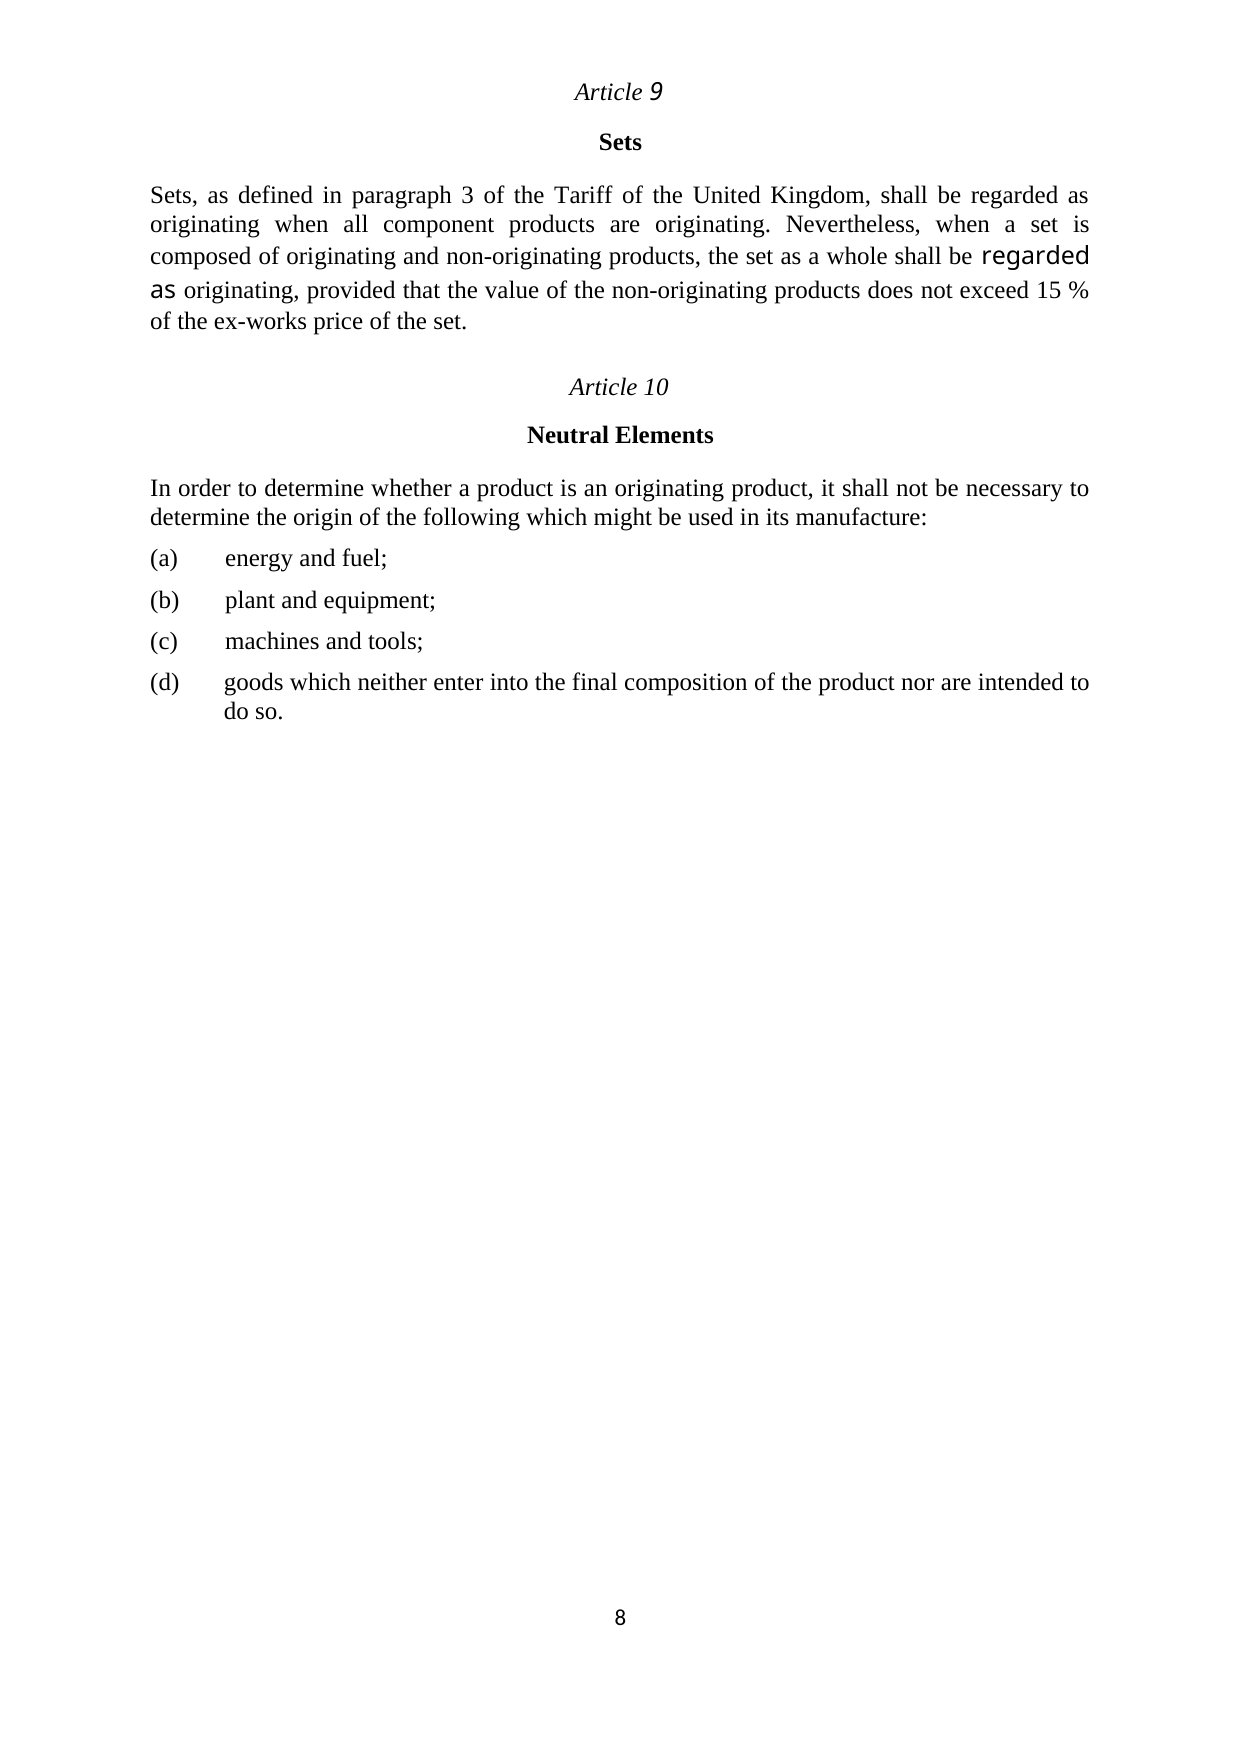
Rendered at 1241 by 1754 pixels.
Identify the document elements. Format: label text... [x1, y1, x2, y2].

text In order to determine whether a product is an originating product, it shall not be necessary to determine the origin of the following which might be used in its manufacture: [150, 473, 1090, 531]
text Article 10 [150, 372, 1090, 401]
text Neutral Elements [150, 420, 1090, 448]
text Article 9 [150, 74, 1090, 108]
text (a) energy and fuel; [150, 543, 1090, 572]
text Sets, as defined in paragraph 3 of the Tariff of the United Kingdom, shall be regarded as originating when all component products are originating. Nevertheless, when a set is composed of originating and non-originating products, the set as a whole shall be regarded as originating, provided that the value of the non-originating products does not exceed 15 % of the ex-works price of the set. [150, 180, 1090, 335]
text Sets [150, 127, 1090, 155]
text (c) machines and tools; [150, 626, 1090, 655]
text (d) goods which neither enter into the final composition of the product nor are intended to do so. [150, 667, 1090, 725]
text (b) plant and equipment; [150, 585, 1090, 613]
